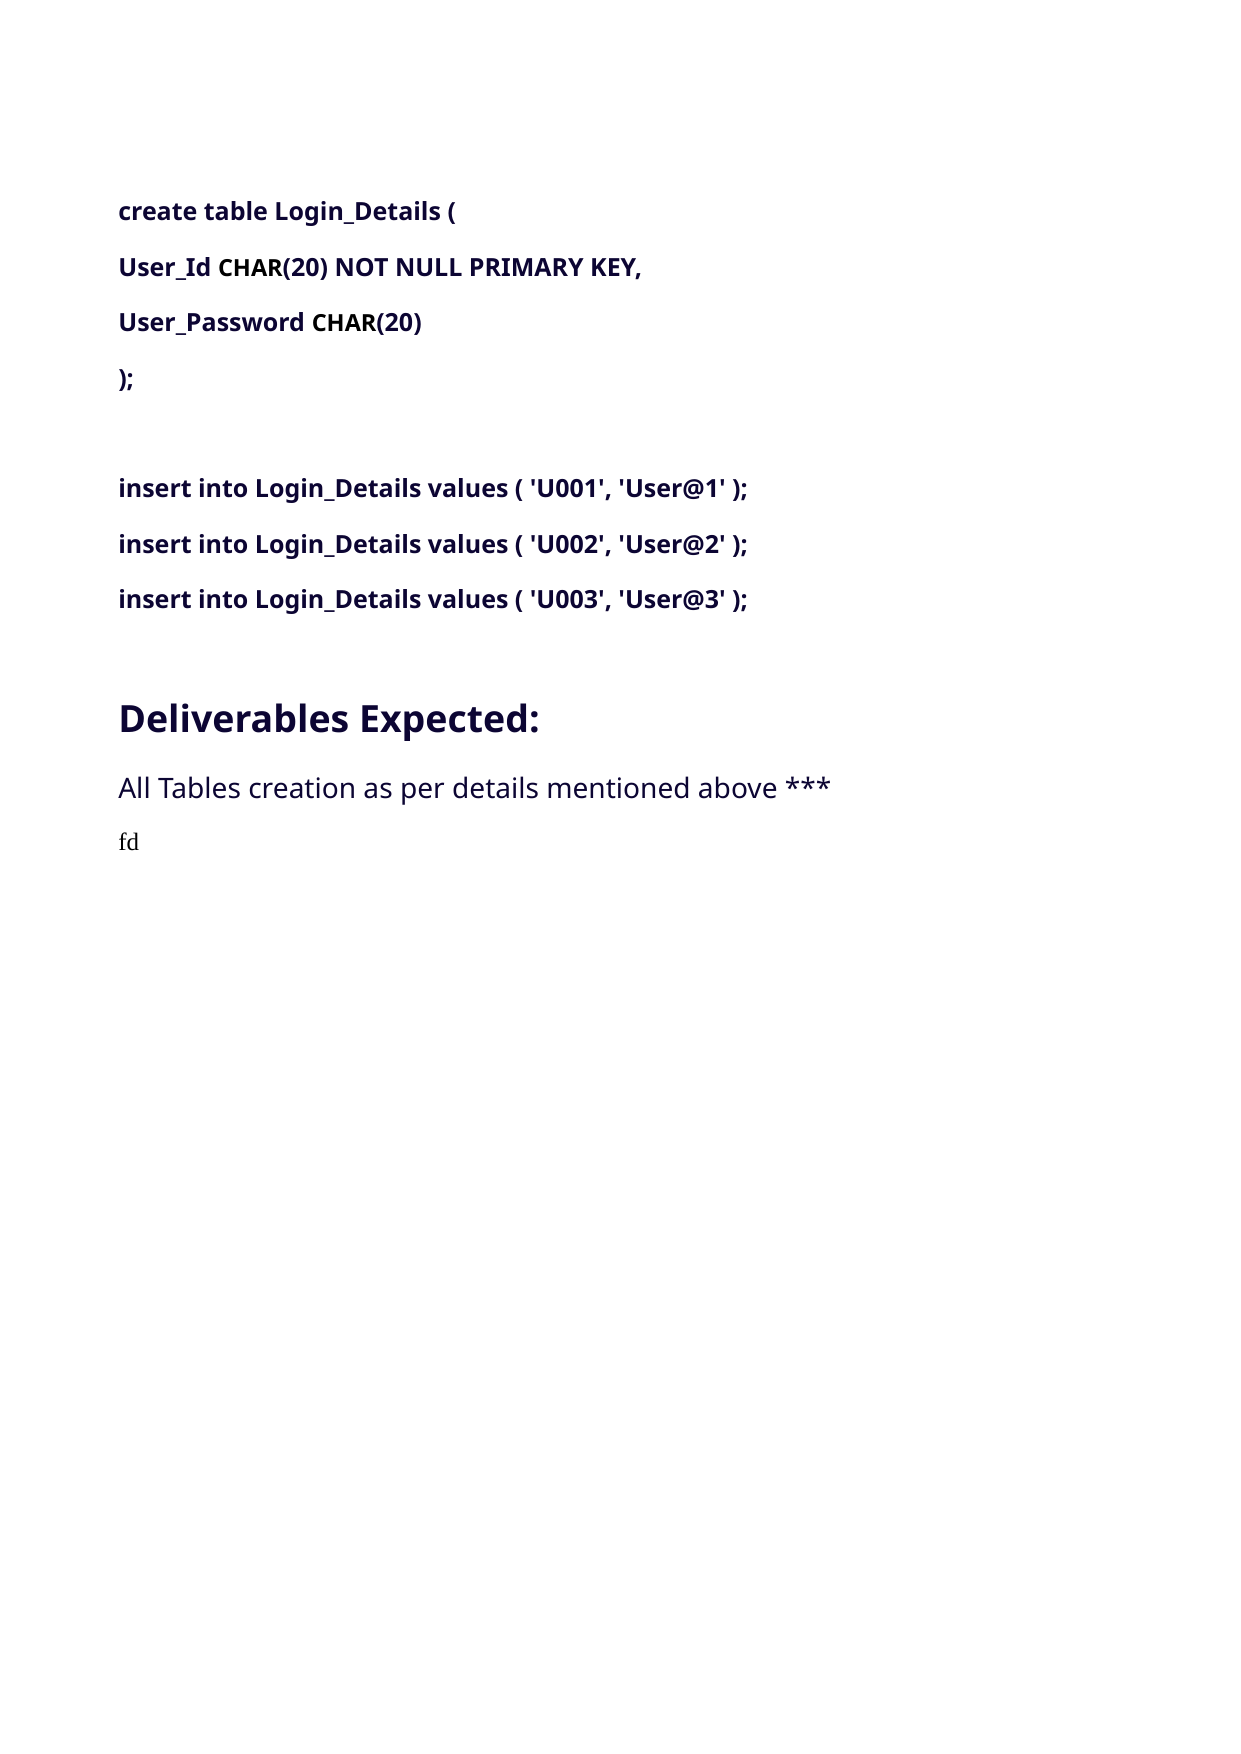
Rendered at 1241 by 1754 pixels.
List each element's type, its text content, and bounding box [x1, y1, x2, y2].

text All Tables creation as per details mentioned above *** [118, 768, 1122, 807]
text User_Password CHAR(20) [118, 305, 1122, 339]
text ); [118, 360, 1122, 394]
text create table Login_Details ( [118, 194, 1122, 228]
text User_Id CHAR(20) NOT NULL PRIMARY KEY, [118, 249, 1122, 283]
text insert into Login_Details values ( 'U001', 'User@1' ); [118, 471, 1122, 505]
text insert into Login_Details values ( 'U002', 'User@2' ); [118, 526, 1122, 561]
text fd [118, 827, 1122, 856]
text insert into Login_Details values ( 'U003', 'User@3' ); [118, 582, 1122, 616]
subtitle Deliverables Expected: [118, 693, 1122, 744]
